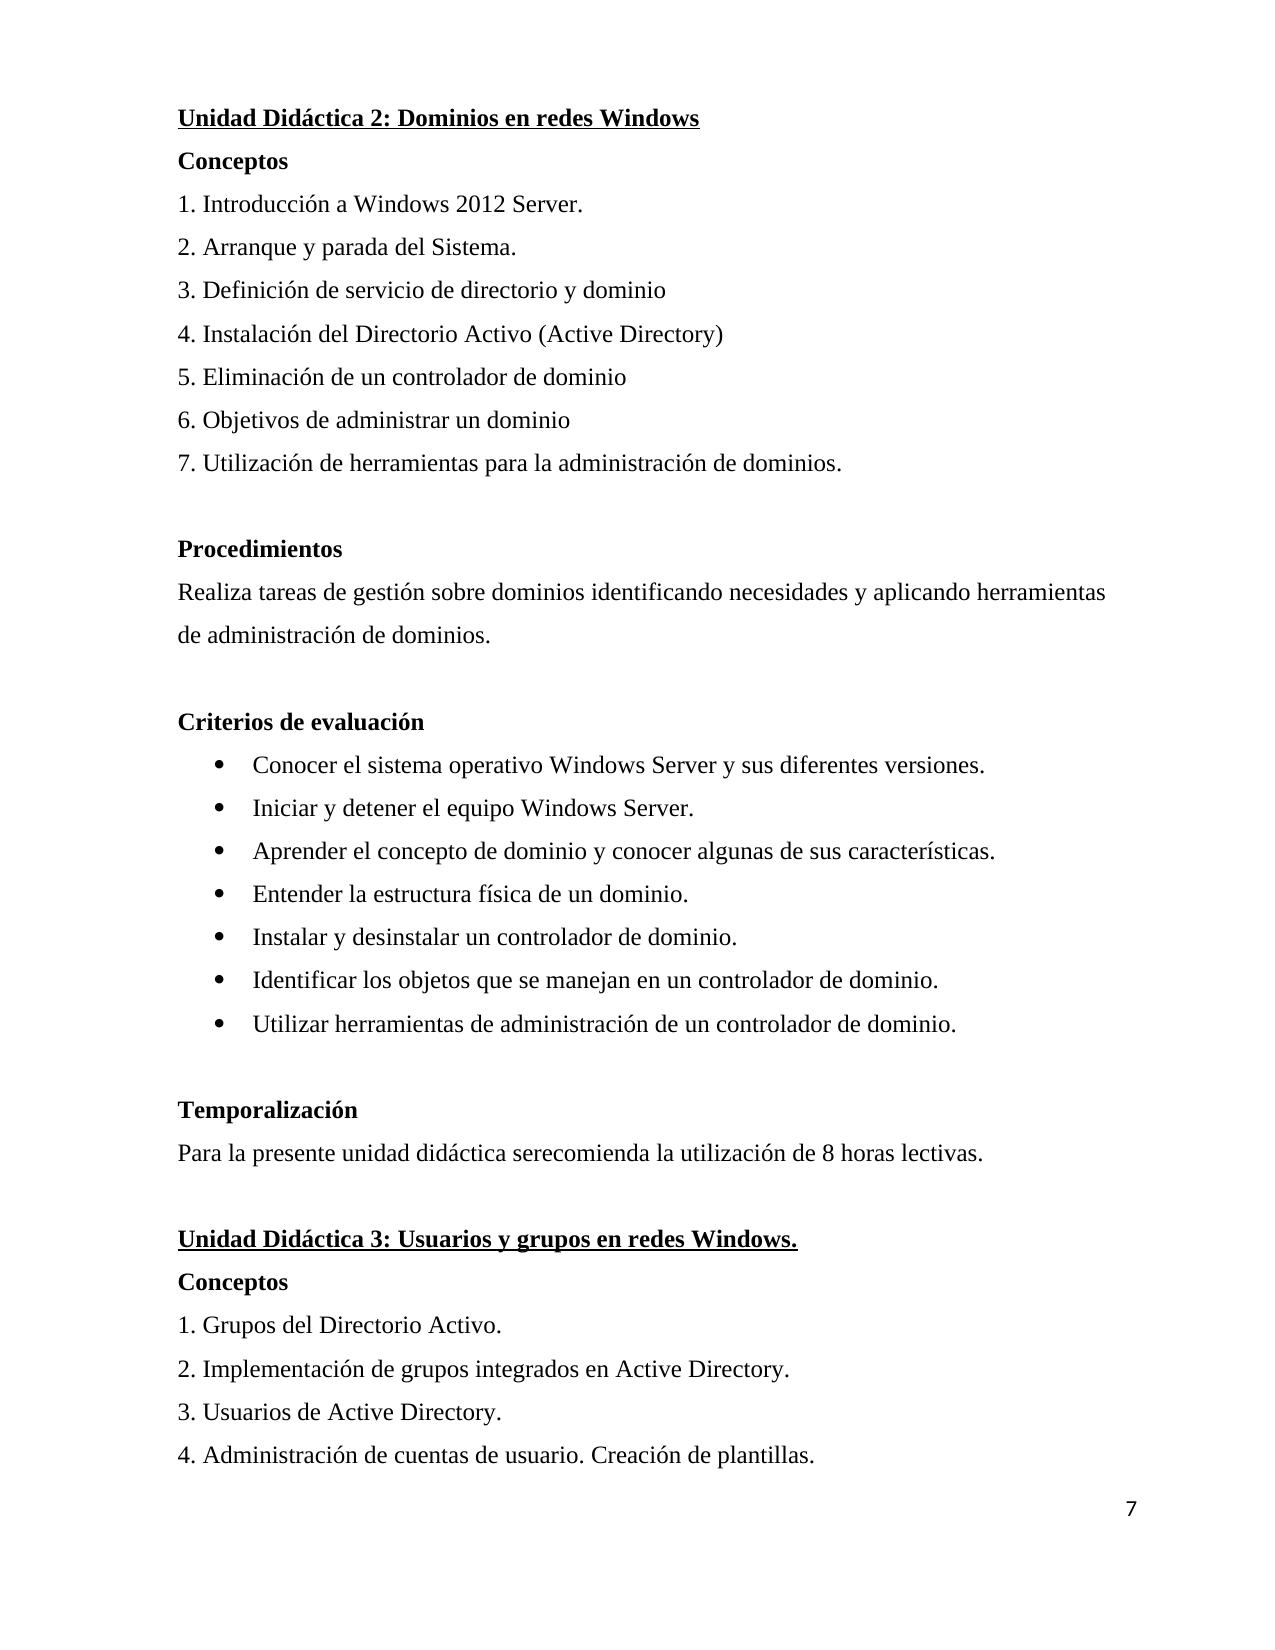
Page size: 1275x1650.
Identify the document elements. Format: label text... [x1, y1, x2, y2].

text 6. Objetivos de administrar un dominio [177, 405, 1137, 434]
list Utilizar herramientas de administración de un controlador de dominio. [215, 1009, 1137, 1037]
text 2. Arranque y parada del Sistema. [177, 232, 1137, 261]
text Unidad Didáctica 2: Dominios en redes Windows [177, 103, 1137, 132]
text 7. Utilización de herramientas para la administración de dominios. [177, 448, 1137, 477]
text Conceptos [177, 146, 1137, 175]
text 4. Instalación del Directorio Activo (Active Directory) [177, 319, 1137, 347]
list Aprender el concepto de dominio y conocer algunas de sus características. [215, 836, 1137, 865]
text 3. Definición de servicio de directorio y dominio [177, 276, 1137, 304]
text 2. Implementación de grupos integrados en Active Directory. [177, 1354, 1137, 1382]
text 1. Grupos del Directorio Activo. [177, 1311, 1137, 1339]
text 1. Introducción a Windows 2012 Server. [177, 189, 1137, 218]
text Conceptos [177, 1267, 1137, 1296]
list Conocer el sistema operativo Windows Server y sus diferentes versiones. [215, 750, 1137, 779]
text 5. Eliminación de un controlador de dominio [177, 362, 1137, 391]
text 4. Administración de cuentas de usuario. Creación de plantillas. [177, 1440, 1137, 1469]
text Temporalización [177, 1095, 1137, 1124]
text Realiza tareas de gestión sobre dominios identificando necesidades y aplicando herramientas [177, 577, 1137, 606]
text Procedimientos [177, 534, 1137, 563]
list Iniciar y detener el equipo Windows Server. [215, 793, 1137, 822]
text Unidad Didáctica 3: Usuarios y grupos en redes Windows. [177, 1224, 1137, 1253]
text Para la presente unidad didáctica serecomienda la utilización de 8 horas lectivas. [177, 1138, 1137, 1167]
text Criterios de evaluación [177, 707, 1137, 736]
list Entender la estructura física de un dominio. [215, 879, 1137, 908]
text de administración de dominios. [177, 621, 1137, 649]
list Instalar y desinstalar un controlador de dominio. [215, 922, 1137, 951]
text 3. Usuarios de Active Directory. [177, 1397, 1137, 1426]
list Identificar los objetos que se manejan en un controlador de dominio. [215, 966, 1137, 994]
